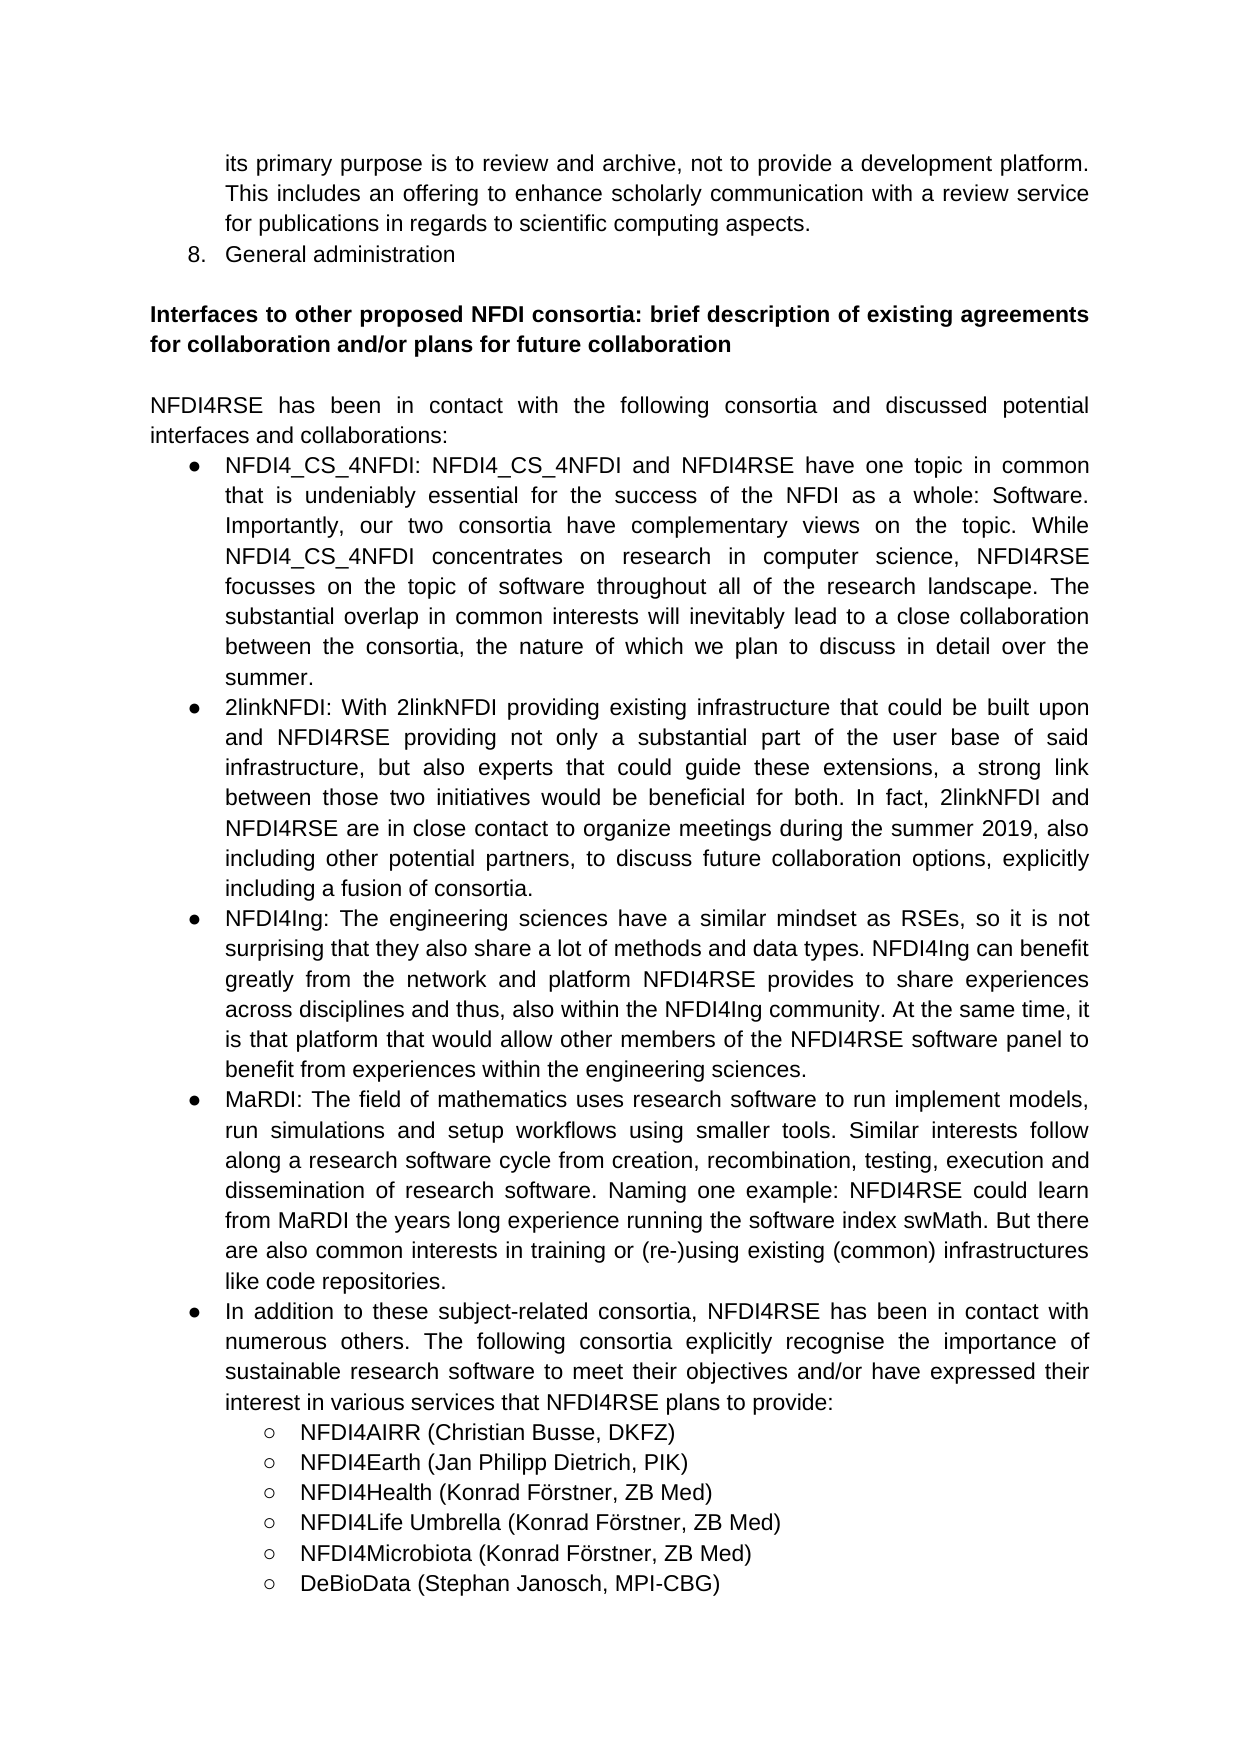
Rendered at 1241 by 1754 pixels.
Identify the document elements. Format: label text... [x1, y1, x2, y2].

list NFDI4Earth (Jan Philipp Dietrich, PIK) [262, 1449, 1090, 1475]
text NFDI4RSE has been in contact with the following consortia and discussed potential interfaces and collaborations: [150, 392, 1090, 448]
list NFDI4AIRR (Christian Busse, DKFZ) [262, 1419, 1090, 1445]
list NFDI4_CS_4NFDI: NFDI4_CS_4NFDI and NFDI4RSE have one topic in common that is undeniably essential for the success of the NFDI as a whole: Software. Importantly, our two consortia have complementary views on the topic. While NFDI4_CS_4NFDI concentrates on research in computer science, NFDI4RSE focusses on the topic of software throughout all of the research landscape. The substantial overlap in common interests will inevitably lead to a close collaboration between the consortia, the nature of which we plan to discuss in detail over the summer. [187, 452, 1090, 690]
list 2linkNFDI: With 2linkNFDI providing existing infrastructure that could be built upon and NFDI4RSE providing not only a substantial part of the user base of said infrastructure, but also experts that could guide these extensions, a strong link between those two initiatives would be beneficial for both. In fact, 2linkNFDI and NFDI4RSE are in close contact to organize meetings during the summer 2019, also including other potential partners, to discuss future collaboration options, explicitly including a fusion of consortia. [187, 694, 1090, 901]
list NFDI4Microbiota (Konrad Förstner, ZB Med) [262, 1539, 1090, 1566]
list In addition to these subject-related consortia, NFDI4RSE has been in contact with numerous others. The following consortia explicitly recognise the importance of sustainable research software to meet their objectives and/or have expressed their interest in various services that NFDI4RSE plans to provide: [187, 1298, 1090, 1415]
list NFDI4Ing: The engineering sciences have a similar mindset as RSEs, so it is not surprising that they also share a lot of methods and data types. NFDI4Ing can benefit greatly from the network and platform NFDI4RSE provides to share experiences across disciplines and thus, also within the NFDI4Ing community. At the same time, it is that platform that would allow other members of the NFDI4RSE software panel to benefit from experiences within the engineering sciences. [187, 905, 1090, 1083]
list General administration [187, 241, 1090, 267]
list NFDI4Health (Konrad Förstner, ZB Med) [262, 1479, 1090, 1506]
list its primary purpose is to review and archive, not to provide a development platform. This includes an offering to enhance scholarly communication with a review service for publications in regards to scientific computing aspects. [187, 150, 1090, 237]
text Interfaces to other proposed NFDI consortia: brief description of existing agreements for collaboration and/or plans for future collaboration [150, 301, 1090, 358]
list DeBioData (Stephan Janosch, MPI-CBG) [262, 1570, 1090, 1596]
list MaRDI: The field of mathematics uses research software to run implement models, run simulations and setup workflows using smaller tools. Similar interests follow along a research software cycle from creation, recombination, testing, execution and dissemination of research software. Naming one example: NFDI4RSE could learn from MaRDI the years long experience running the software index swMath. But there are also common interests in training or (re-)using existing (common) infrastructures like code repositories. [187, 1086, 1090, 1294]
list NFDI4Life Umbrella (Konrad Förstner, ZB Med) [262, 1509, 1090, 1536]
